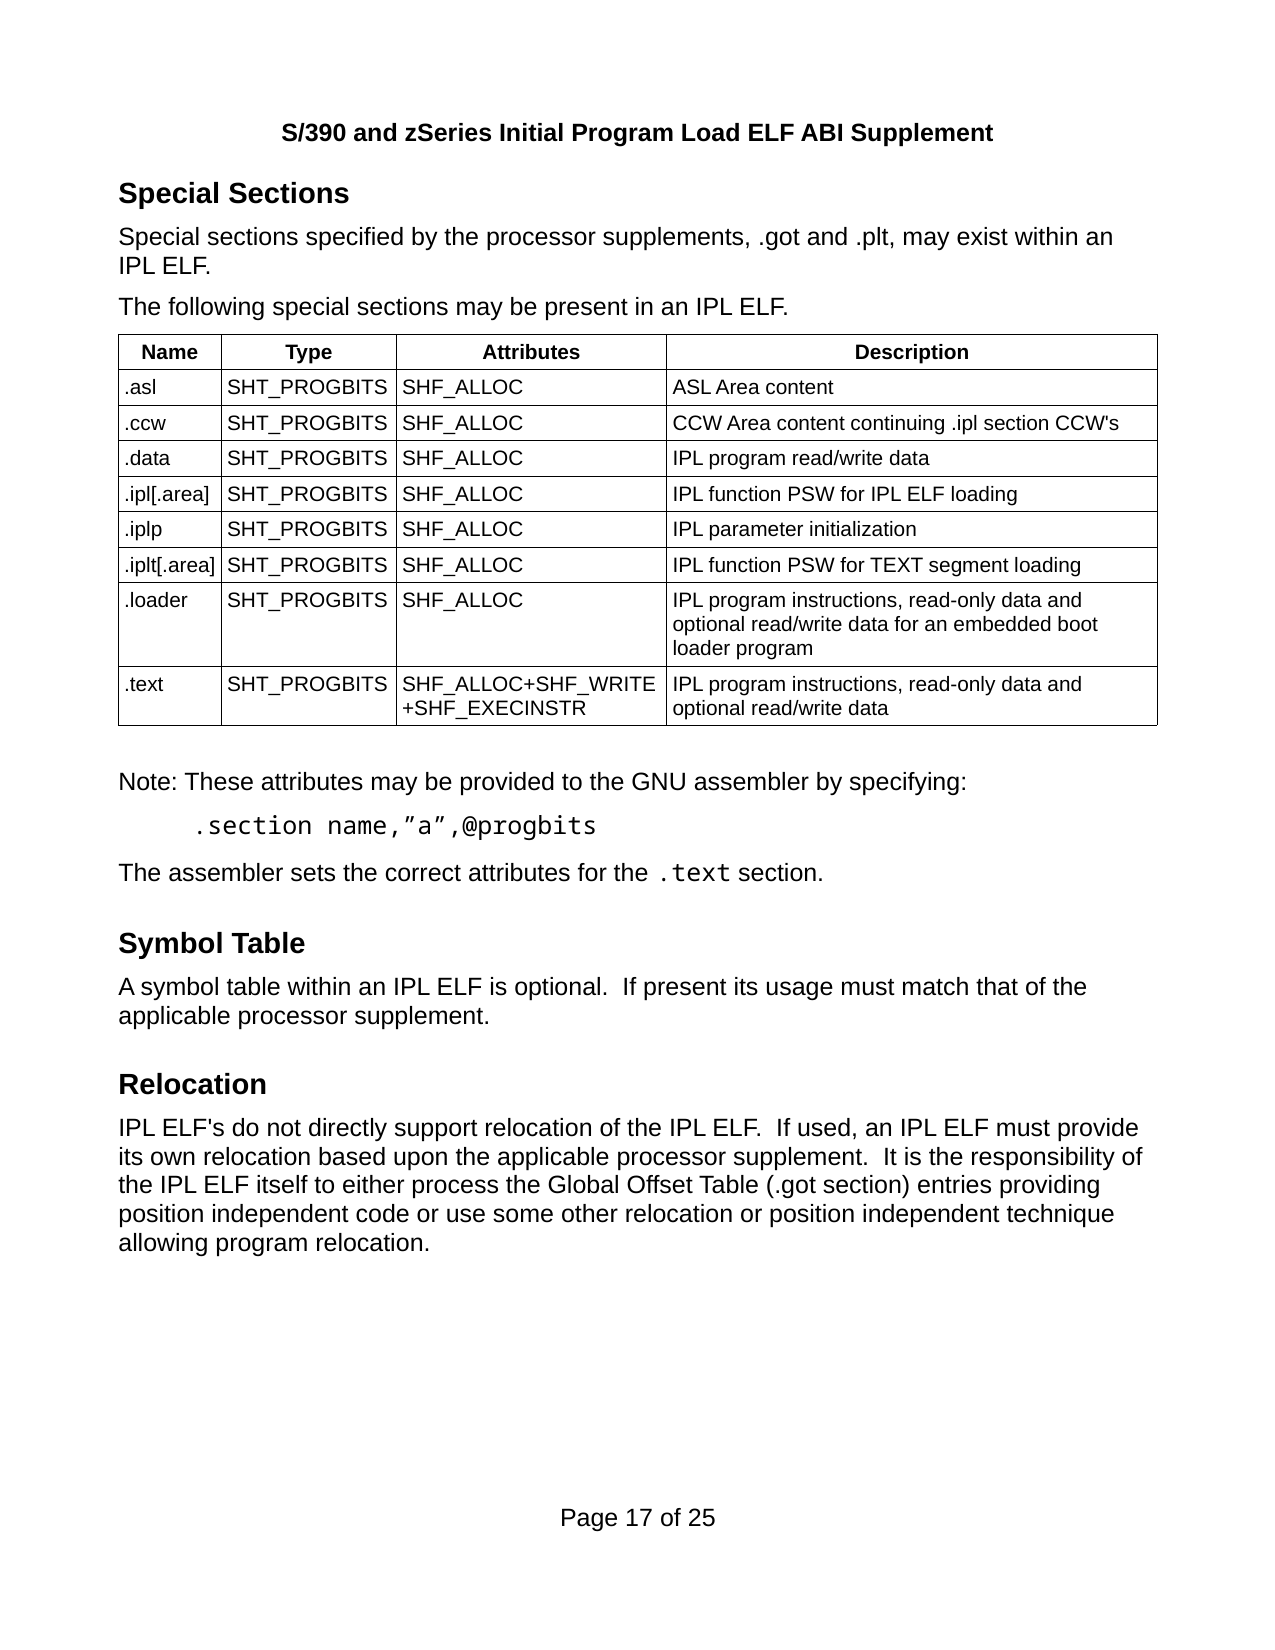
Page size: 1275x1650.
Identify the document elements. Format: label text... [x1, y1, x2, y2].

table_cell SHF_ALLOC [397, 548, 666, 582]
text A symbol table within an IPL ELF is optional. If present its usage must match that of the applicable processor supplement. [118, 972, 1157, 1029]
table_cell IPL function PSW for IPL ELF loading [667, 477, 1157, 511]
table_cell SHT_PROGBITS [222, 583, 396, 666]
text .section name,”a”,@progbits [192, 808, 1157, 842]
table_cell SHF_ALLOC+SHF_WRITE +SHF_EXECINSTR [397, 667, 666, 725]
table_header Type [222, 335, 396, 369]
table_cell IPL function PSW for TEXT segment loading [667, 548, 1157, 582]
table_cell SHF_ALLOC [397, 477, 666, 511]
table_header Description [667, 335, 1157, 369]
table_cell .ccw [119, 406, 221, 440]
table_cell SHF_ALLOC [397, 583, 666, 666]
table_cell SHT_PROGBITS [222, 477, 396, 511]
table_cell .iplp [119, 512, 221, 547]
text IPL ELF's do not directly support relocation of the IPL ELF. If used, an IPL ELF must provide its own relocation based upon the applicable processor supplement. It is the responsibility of the IPL ELF itself to either process the Global Offset Table (.got section) entries providing position independent code or use some other relocation or position independent technique allowing program relocation. [118, 1113, 1157, 1257]
table_cell SHT_PROGBITS [222, 370, 396, 405]
table_cell .iplt[.area] [119, 548, 221, 582]
table_cell SHF_ALLOC [397, 512, 666, 547]
text The assembler sets the correct attributes for the .text section. [118, 854, 1157, 888]
table_cell CCW Area content continuing .ipl section CCW's [667, 406, 1157, 440]
subtitle Relocation [118, 1067, 1157, 1101]
table_cell .asl [119, 370, 221, 405]
table_header Name [119, 335, 221, 369]
table_cell .loader [119, 583, 221, 666]
table_cell SHT_PROGBITS [222, 512, 396, 547]
table_cell IPL program instructions, read-only data and optional read/write data for an embedded boot loader program [667, 583, 1157, 666]
subtitle Special Sections [118, 176, 1157, 210]
table_cell SHT_PROGBITS [222, 548, 396, 582]
table_cell IPL program instructions, read-only data and optional read/write data [667, 667, 1157, 725]
table_cell IPL program read/write data [667, 441, 1157, 476]
text Special sections specified by the processor supplements, .got and .plt, may exist within an IPL ELF. [118, 222, 1157, 280]
table_cell SHT_PROGBITS [222, 667, 396, 725]
table_cell SHF_ALLOC [397, 406, 666, 440]
text Note: These attributes may be provided to the GNU assembler by specifying: [118, 767, 1157, 795]
table_cell SHF_ALLOC [397, 370, 666, 405]
table_cell IPL parameter initialization [667, 512, 1157, 547]
table_cell SHT_PROGBITS [222, 441, 396, 476]
text The following special sections may be present in an IPL ELF. [118, 292, 1157, 321]
table_cell ASL Area content [667, 370, 1157, 405]
table_cell SHF_ALLOC [397, 441, 666, 476]
table_cell .data [119, 441, 221, 476]
table_header Attributes [397, 335, 666, 369]
table_cell .text [119, 667, 221, 725]
table_cell SHT_PROGBITS [222, 406, 396, 440]
subtitle Symbol Table [118, 926, 1157, 959]
table_cell .ipl[.area] [119, 477, 221, 511]
